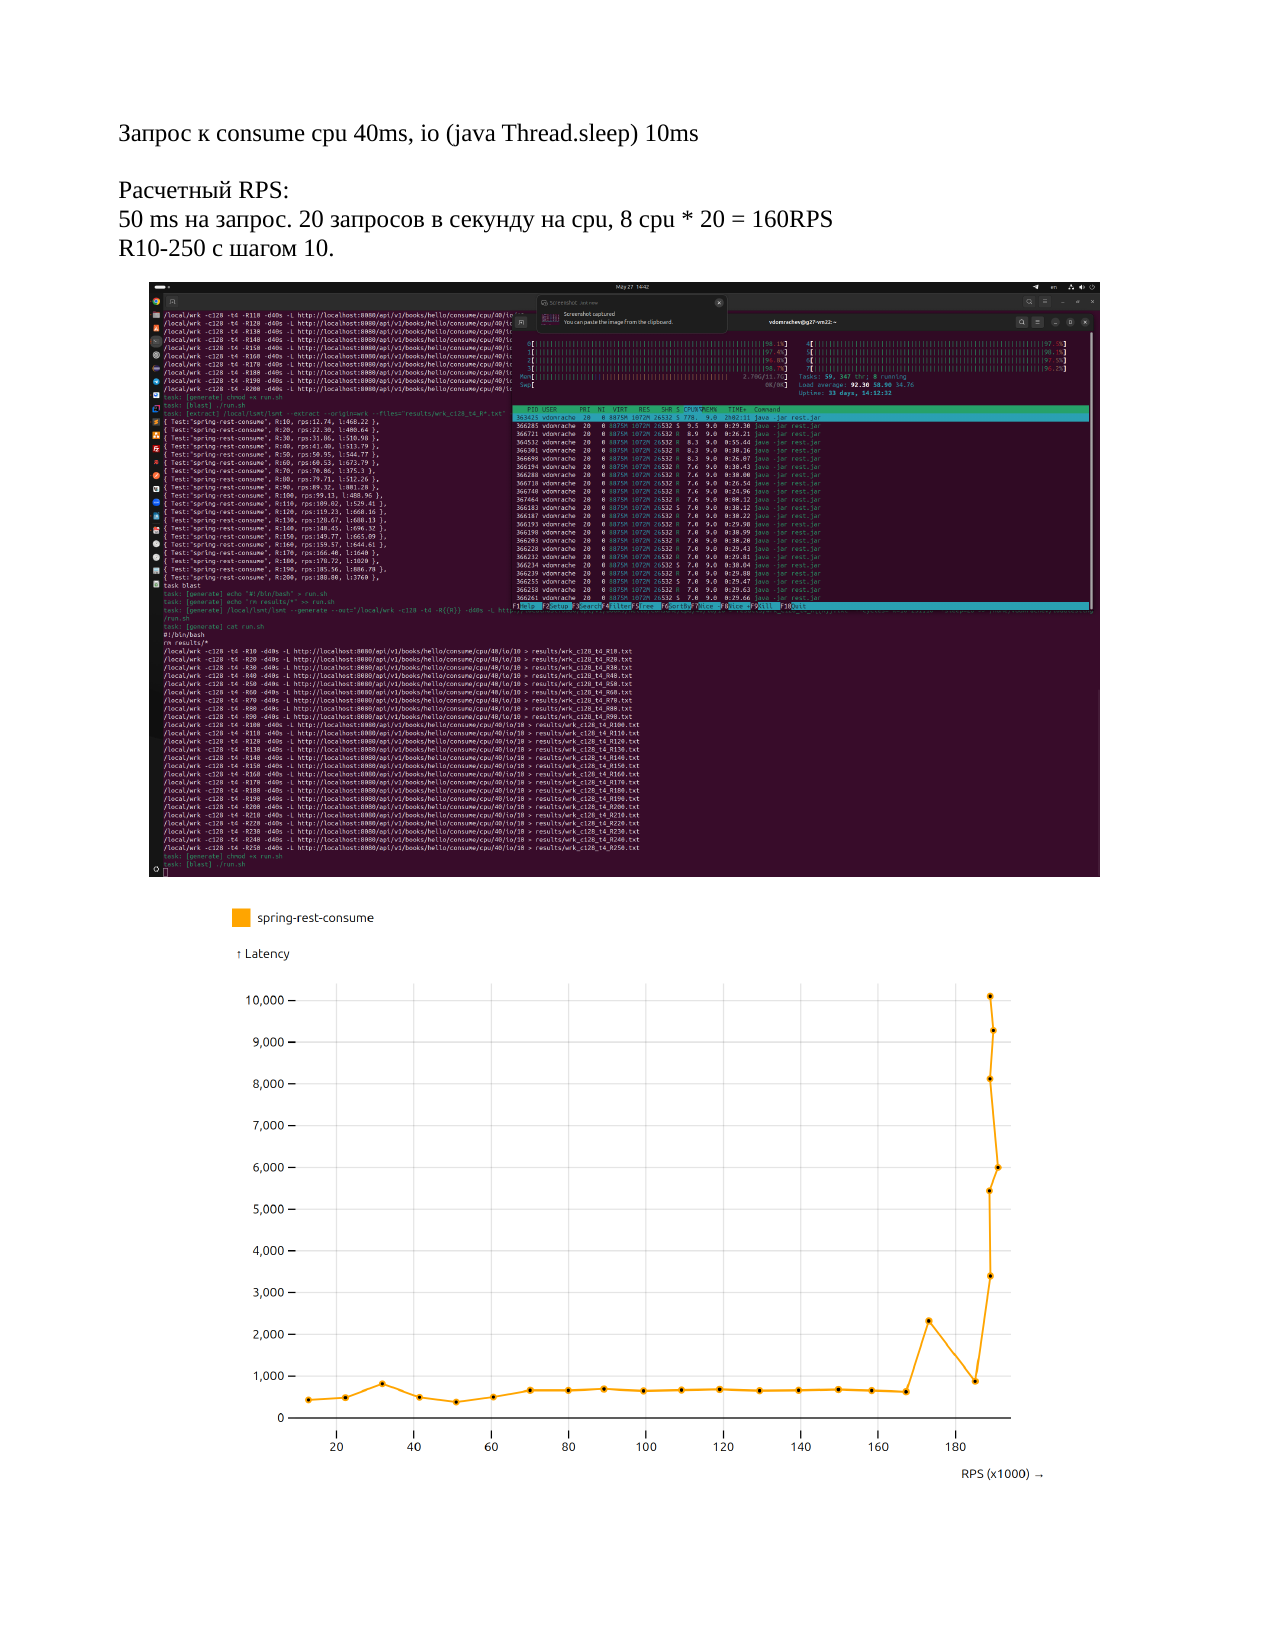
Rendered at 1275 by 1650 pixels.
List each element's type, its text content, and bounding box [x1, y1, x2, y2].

text Запрос к consume cpu 40ms, io (java Thread.sleep) 10ms [118, 118, 1157, 147]
picture [149, 282, 1100, 877]
picture [228, 905, 1048, 1483]
text Расчетный RPS: [118, 176, 1157, 204]
text R10-250 с шагом 10. [118, 233, 1157, 262]
text 50 ms на запрос. 20 запросов в секунду на cpu, 8 cpu * 20 = 160RPS [118, 204, 1157, 233]
